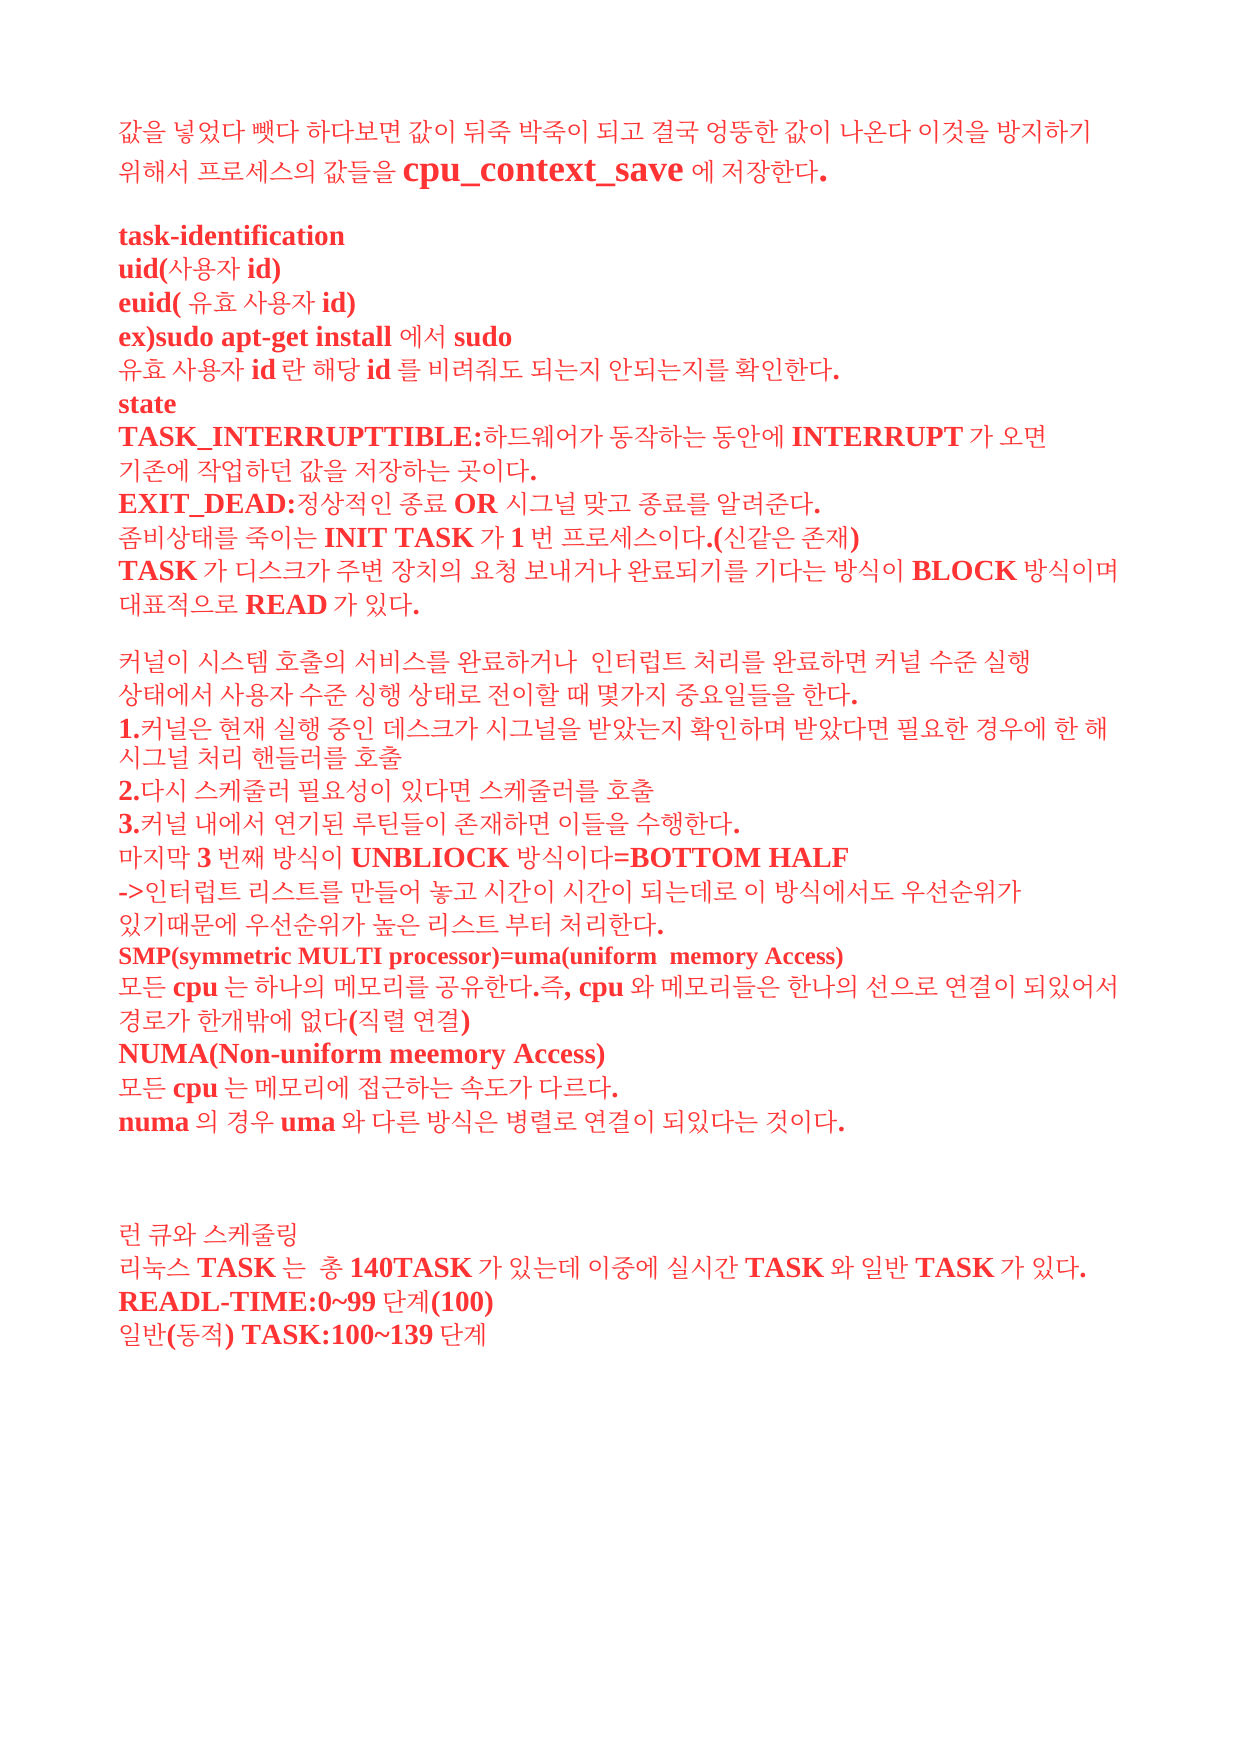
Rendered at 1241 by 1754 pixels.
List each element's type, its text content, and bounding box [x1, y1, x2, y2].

text numa의 경우 uma와 다른 방식은 병렬로 연결이 되있다는 것이다. [118, 1104, 1122, 1137]
text ex)sudo apt-get install 에서 sudo [118, 319, 1122, 352]
text 2.다시 스케줄러 필요성이 있다면 스케줄러를 호출 [118, 773, 1122, 807]
text 커널이 시스템 호출의 서비스를 완료하거나 인터럽트 처리를 완료하면 커널 수준 실행 상태에서 사용자 수준 싱행 상태로 전이할 때 몇가지 중요일들을 한다. [118, 648, 1122, 711]
text 모든 cpu는 메모리에 접근하는 속도가 다르다. [118, 1070, 1122, 1104]
text 일반(동적) TASK:100~139단계 [118, 1317, 1122, 1351]
text ->인터럽트 리스트를 만들어 놓고 시간이 시간이 되는데로 이 방식에서도 우선순위가 있기때문에 우선순위가 높은 리스트 부터 처리한다. [118, 874, 1122, 941]
text SMP(symmetric MULTI processor)=uma(uniform memory Access) [118, 941, 1122, 969]
text 모든 cpu는 하나의 메모리를 공유한다.즉, cpu와 메모리들은 한나의 선으로 연결이 되있어서 경로가 한개밖에 없다(직렬 연결) [118, 969, 1122, 1037]
text 3.커널 내에서 연기된 루틴들이 존재하면 이들을 수행한다. [118, 807, 1122, 840]
text 값을 넣었다 뺏다 하다보면 값이 뒤죽 박죽이 되고 결국 엉뚱한 값이 나온다 이것을 방지하기 위해서 프로세스의 값들을 cpu_context_save에 저장한다. [118, 118, 1122, 190]
text NUMA(Non-uniform meemory Access) [118, 1037, 1122, 1070]
text EXIT_DEAD:정상적인 종료 OR 시그널 맞고 종료를 알려준다. [118, 486, 1122, 520]
text TASK_INTERRUPTTIBLE:하드웨어가 동작하는 동안에 INTERRUPT가 오면 기존에 작업하던 값을 저장하는 곳이다. [118, 419, 1122, 486]
text 1.커널은 현재 실행 중인 데스크가 시그널을 받았는지 확인하며 받았다면 필요한 경우에 한 해 시그널 처리 핸들러를 호출 [118, 711, 1122, 773]
text 리눅스 TASK는 총 140TASK가 있는데 이중에 실시간 TASK와 일반 TASK가 있다. [118, 1250, 1122, 1284]
text uid(사용자 id) [118, 252, 1122, 285]
text 런 큐와 스케줄링 [118, 1221, 1122, 1250]
text READL-TIME:0~99단계(100) [118, 1284, 1122, 1317]
text euid( 유효 사용자 id) [118, 285, 1122, 319]
text 좀비상태를 죽이는 INIT TASK가 1번 프로세스이다.(신같은 존재) [118, 520, 1122, 553]
text state [118, 386, 1122, 419]
text TASK가 디스크가 주변 장치의 요청 보내거나 완료되기를 기다는 방식이 BLOCK방식이며 대표적으로 READ가 있다. [118, 553, 1122, 621]
text 유효 사용자 id란 해당 id를 비려줘도 되는지 안되는지를 확인한다. [118, 352, 1122, 386]
text 마지막 3번째 방식이 UNBLIOCK 방식이다=BOTTOM HALF [118, 840, 1122, 874]
text task-identification [118, 218, 1122, 252]
